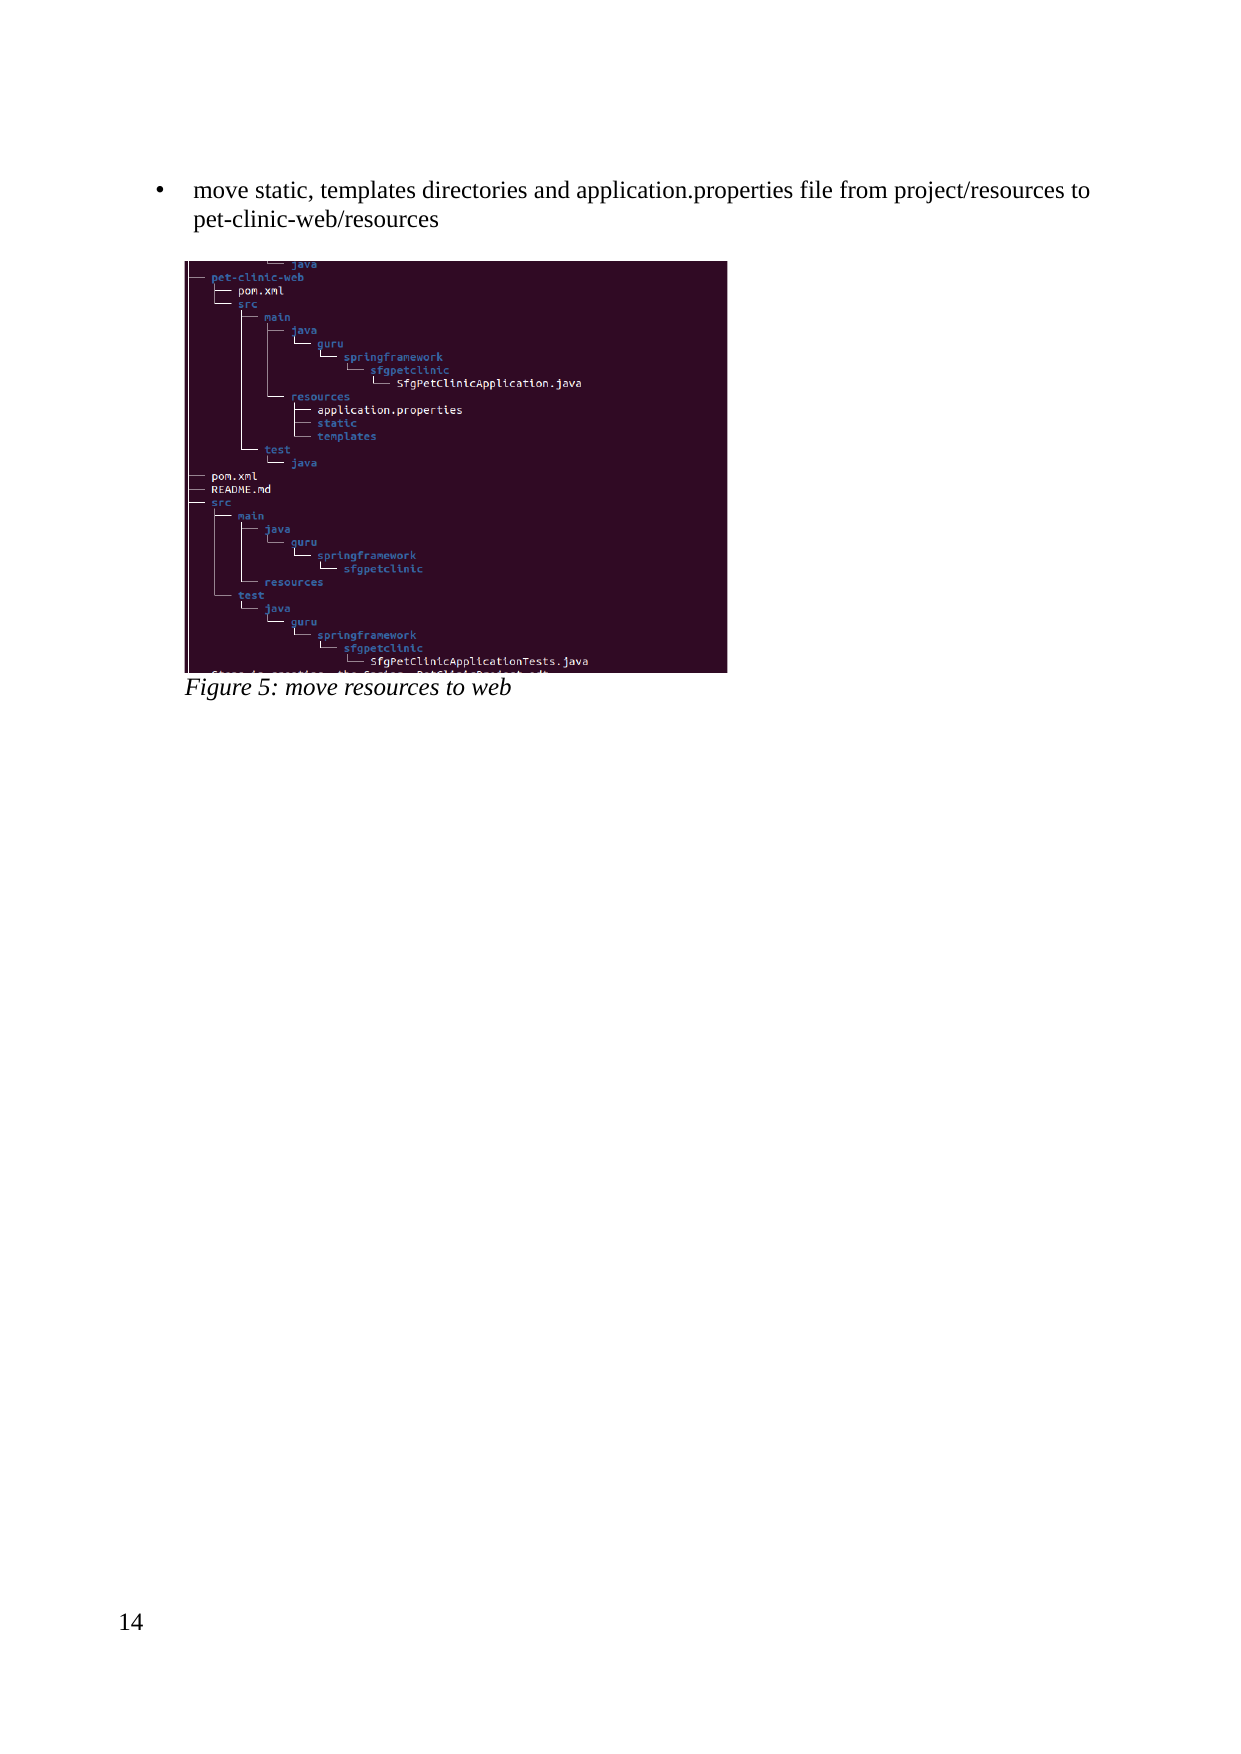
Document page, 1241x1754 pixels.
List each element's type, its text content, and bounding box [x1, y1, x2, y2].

text Figure 5: move resources to web [184, 673, 728, 701]
list move static, templates directories and application.properties file from project/resources to pet-clinic-web/resources [156, 176, 1122, 233]
picture [184, 261, 728, 673]
